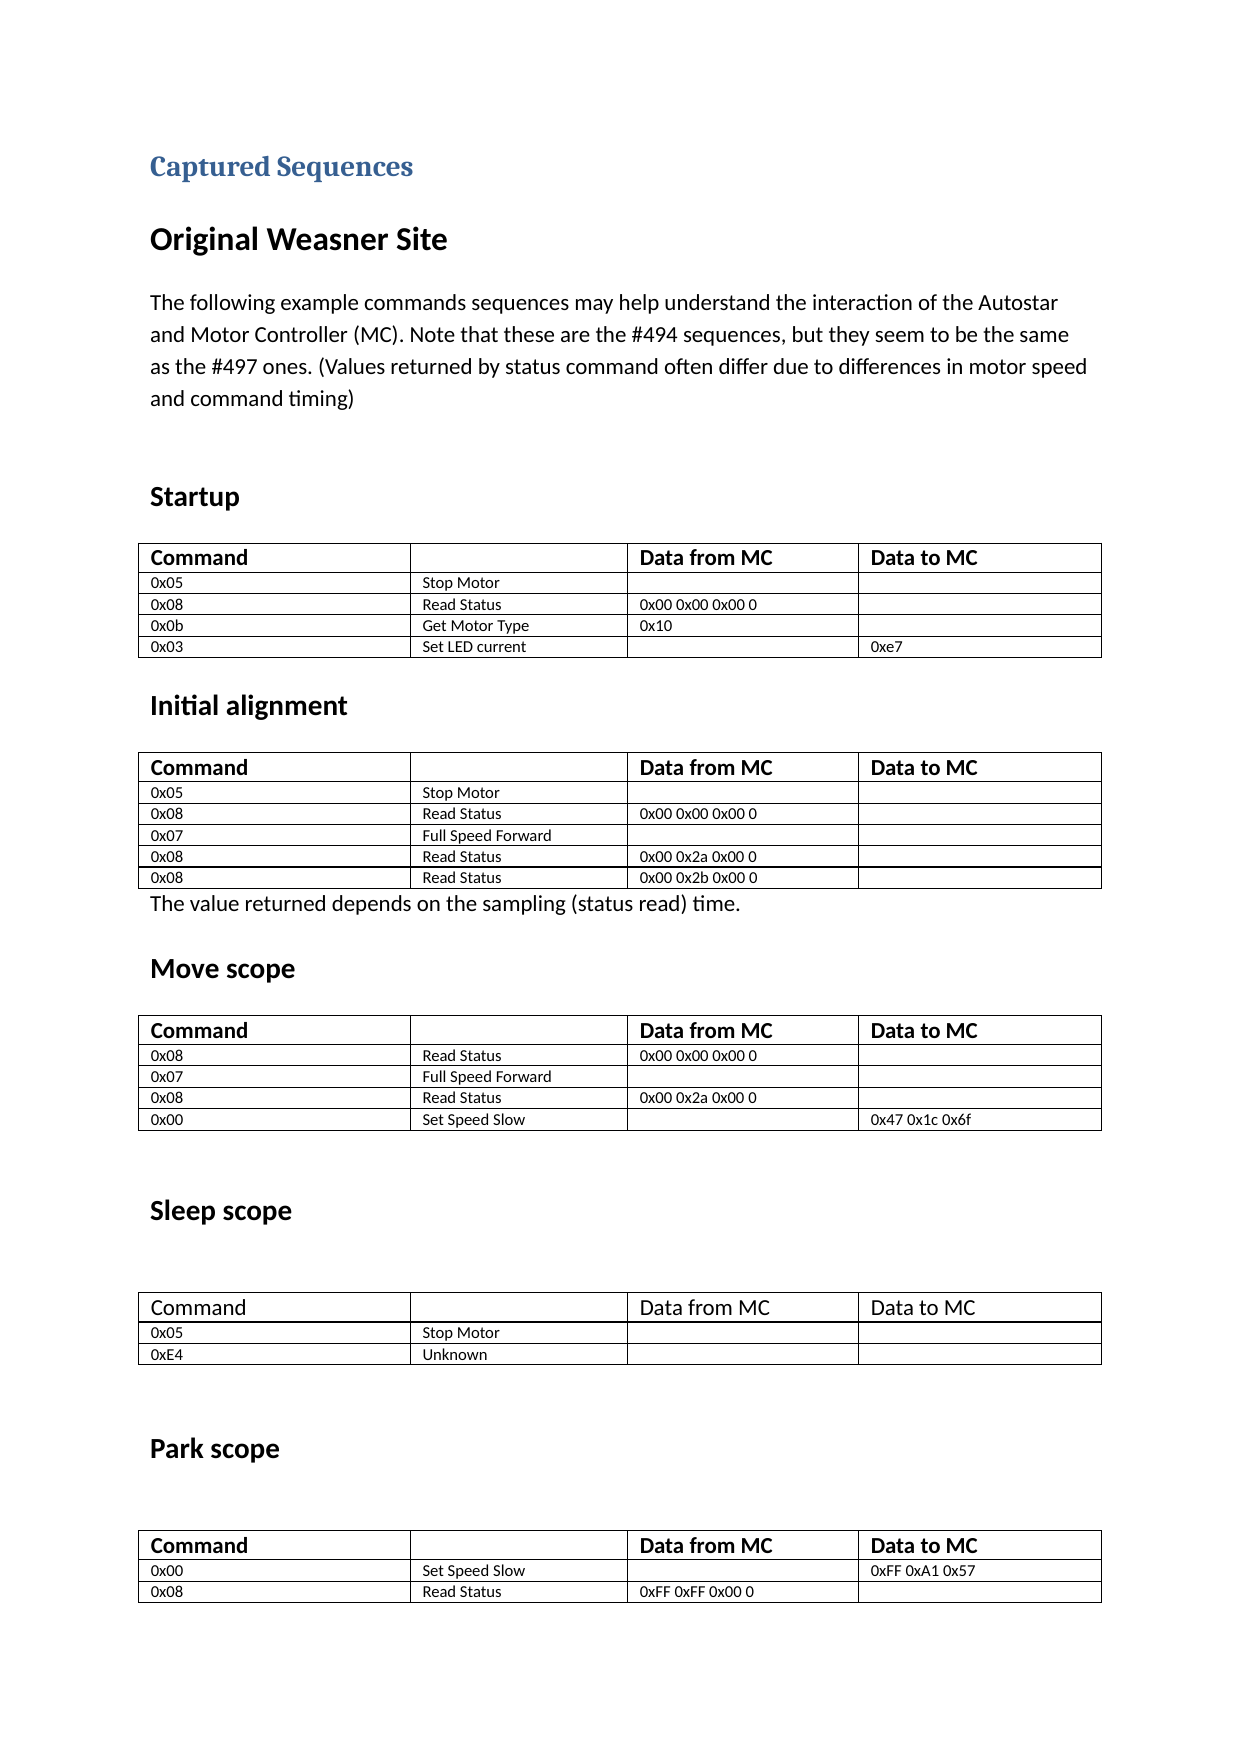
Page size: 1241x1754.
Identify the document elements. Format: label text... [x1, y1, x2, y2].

table_header Data to MC [859, 1531, 1101, 1559]
table_cell 0x08 [139, 594, 410, 614]
table_cell [628, 1560, 858, 1581]
table_cell 0x00 [139, 1560, 410, 1581]
table_cell Set Speed Slow [411, 1560, 627, 1581]
subtitle Captured Sequences [150, 150, 1090, 183]
table_cell [859, 594, 1101, 614]
table_cell Stop Motor [411, 1323, 627, 1343]
table_header [411, 1531, 627, 1559]
subtitle Park scope [150, 1394, 1090, 1501]
table_cell [859, 573, 1101, 593]
table_cell Unknown [411, 1344, 627, 1364]
table_header Data from MC [628, 1293, 858, 1321]
table_cell 0x00 0x00 0x00 0 [628, 1045, 858, 1065]
table_cell Read Status [411, 868, 627, 888]
table_header Data to MC [859, 1293, 1101, 1321]
table_cell 0x05 [139, 1323, 410, 1343]
table_cell 0xe7 [859, 637, 1101, 657]
table_cell [859, 804, 1101, 824]
table_cell 0xFF 0xFF 0x00 0 [628, 1582, 858, 1602]
table_header [411, 1016, 627, 1044]
table_cell 0x08 [139, 1088, 410, 1108]
table_cell [859, 1323, 1101, 1343]
table_cell 0x08 [139, 1582, 410, 1602]
table_header Data from MC [628, 544, 858, 572]
table_cell [859, 1088, 1101, 1108]
table_cell Set LED current [411, 637, 627, 657]
table_cell 0x08 [139, 868, 410, 888]
subtitle Original Weasner Site [150, 218, 1090, 258]
table_cell 0x07 [139, 1066, 410, 1087]
table_cell [859, 868, 1101, 888]
table_cell Set Speed Slow [411, 1109, 627, 1129]
table_cell [628, 1066, 858, 1087]
table_cell [628, 1109, 858, 1129]
table_cell [628, 782, 858, 802]
table_cell Read Status [411, 1088, 627, 1108]
table_cell Read Status [411, 804, 627, 824]
table_cell 0x00 0x2a 0x00 0 [628, 1088, 858, 1108]
text The following example commands sequences may help understand the interaction of the Autostar and Motor Controller (MC). Note that these are the #494 sequences, but they seem to be the same as the #497 ones. (Values returned by status command often differ due to differences in motor speed and command timing) [150, 288, 1090, 444]
table_header Command [139, 1016, 410, 1044]
table_cell Read Status [411, 1045, 627, 1065]
table_cell [628, 637, 858, 657]
table_header Data to MC [859, 1016, 1101, 1044]
table_cell Read Status [411, 594, 627, 614]
table_cell Stop Motor [411, 573, 627, 593]
table_cell [859, 825, 1101, 845]
table_header Command [139, 544, 410, 572]
table_cell 0x05 [139, 573, 410, 593]
table_cell [859, 1045, 1101, 1065]
table_cell 0x10 [628, 615, 858, 636]
table_cell 0x07 [139, 825, 410, 845]
table_cell [859, 1582, 1101, 1602]
subtitle Initial alignment [150, 687, 1090, 723]
table_header [411, 544, 627, 572]
table_cell 0xFF 0xA1 0x57 [859, 1560, 1101, 1581]
table_header Command [139, 1531, 410, 1559]
table_cell [628, 1323, 858, 1343]
table_cell 0x03 [139, 637, 410, 657]
table_header Data from MC [628, 753, 858, 781]
table_cell [859, 846, 1101, 866]
table_cell 0x00 0x00 0x00 0 [628, 594, 858, 614]
table_cell [859, 1066, 1101, 1087]
table_header Data to MC [859, 753, 1101, 781]
table_cell 0x05 [139, 782, 410, 802]
table_cell Stop Motor [411, 782, 627, 802]
table_header Data from MC [628, 1016, 858, 1044]
table_cell [859, 615, 1101, 636]
table_cell 0x08 [139, 1045, 410, 1065]
table_header [411, 753, 627, 781]
table_cell 0x00 0x00 0x00 0 [628, 804, 858, 824]
subtitle Sleep scope [150, 1192, 1090, 1263]
table_cell Full Speed Forward [411, 1066, 627, 1087]
text The value returned depends on the sampling (status read) time. [150, 889, 1090, 917]
table_cell 0x00 [139, 1109, 410, 1129]
table_cell 0x08 [139, 804, 410, 824]
table_cell 0x47 0x1c 0x6f [859, 1109, 1101, 1129]
table_cell [859, 782, 1101, 802]
table_cell Read Status [411, 1582, 627, 1602]
table_header [411, 1293, 627, 1321]
table_cell [859, 1344, 1101, 1364]
subtitle Move scope [150, 950, 1090, 986]
table_header Data to MC [859, 544, 1101, 572]
table_cell 0xE4 [139, 1344, 410, 1364]
table_cell 0x0b [139, 615, 410, 636]
table_cell [628, 1344, 858, 1364]
table_cell 0x08 [139, 846, 410, 866]
table_cell 0x00 0x2b 0x00 0 [628, 868, 858, 888]
table_cell [628, 573, 858, 593]
table_header Command [139, 753, 410, 781]
table_cell 0x00 0x2a 0x00 0 [628, 846, 858, 866]
subtitle Startup [150, 478, 1090, 513]
table_cell Get Motor Type [411, 615, 627, 636]
table_cell Read Status [411, 846, 627, 866]
table_cell [628, 825, 858, 845]
table_header Command [139, 1293, 410, 1321]
table_header Data from MC [628, 1531, 858, 1559]
table_cell Full Speed Forward [411, 825, 627, 845]
